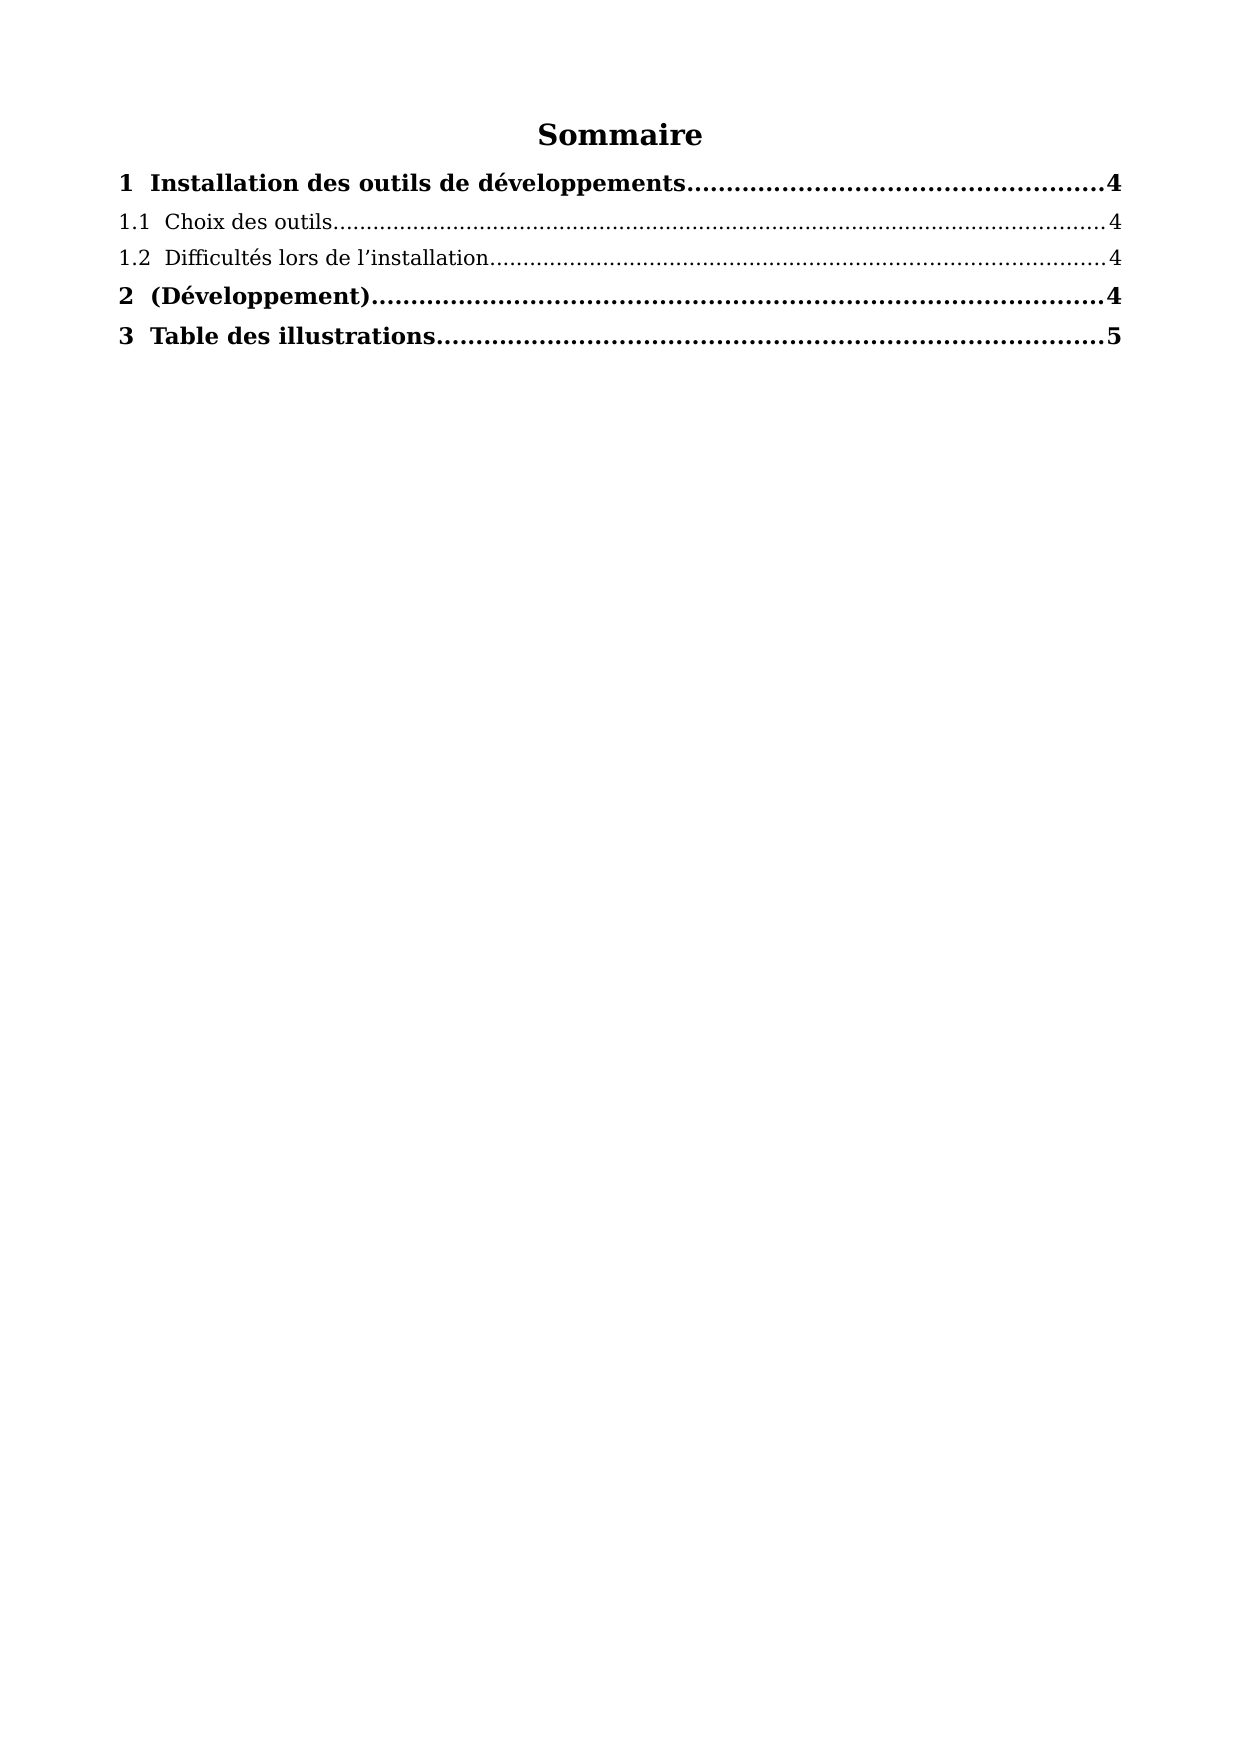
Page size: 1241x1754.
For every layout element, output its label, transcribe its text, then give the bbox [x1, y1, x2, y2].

text 2 (Développement) 4 [118, 282, 1122, 309]
text 3 Table des illustrations 5 [118, 323, 1122, 350]
text Sommaire [118, 118, 1122, 152]
text 1.1 Choix des outils 4 [118, 210, 1122, 234]
text 1 Installation des outils de développements 4 [118, 169, 1122, 196]
text 1.2 Difficultés lors de l’installation 4 [118, 246, 1122, 270]
